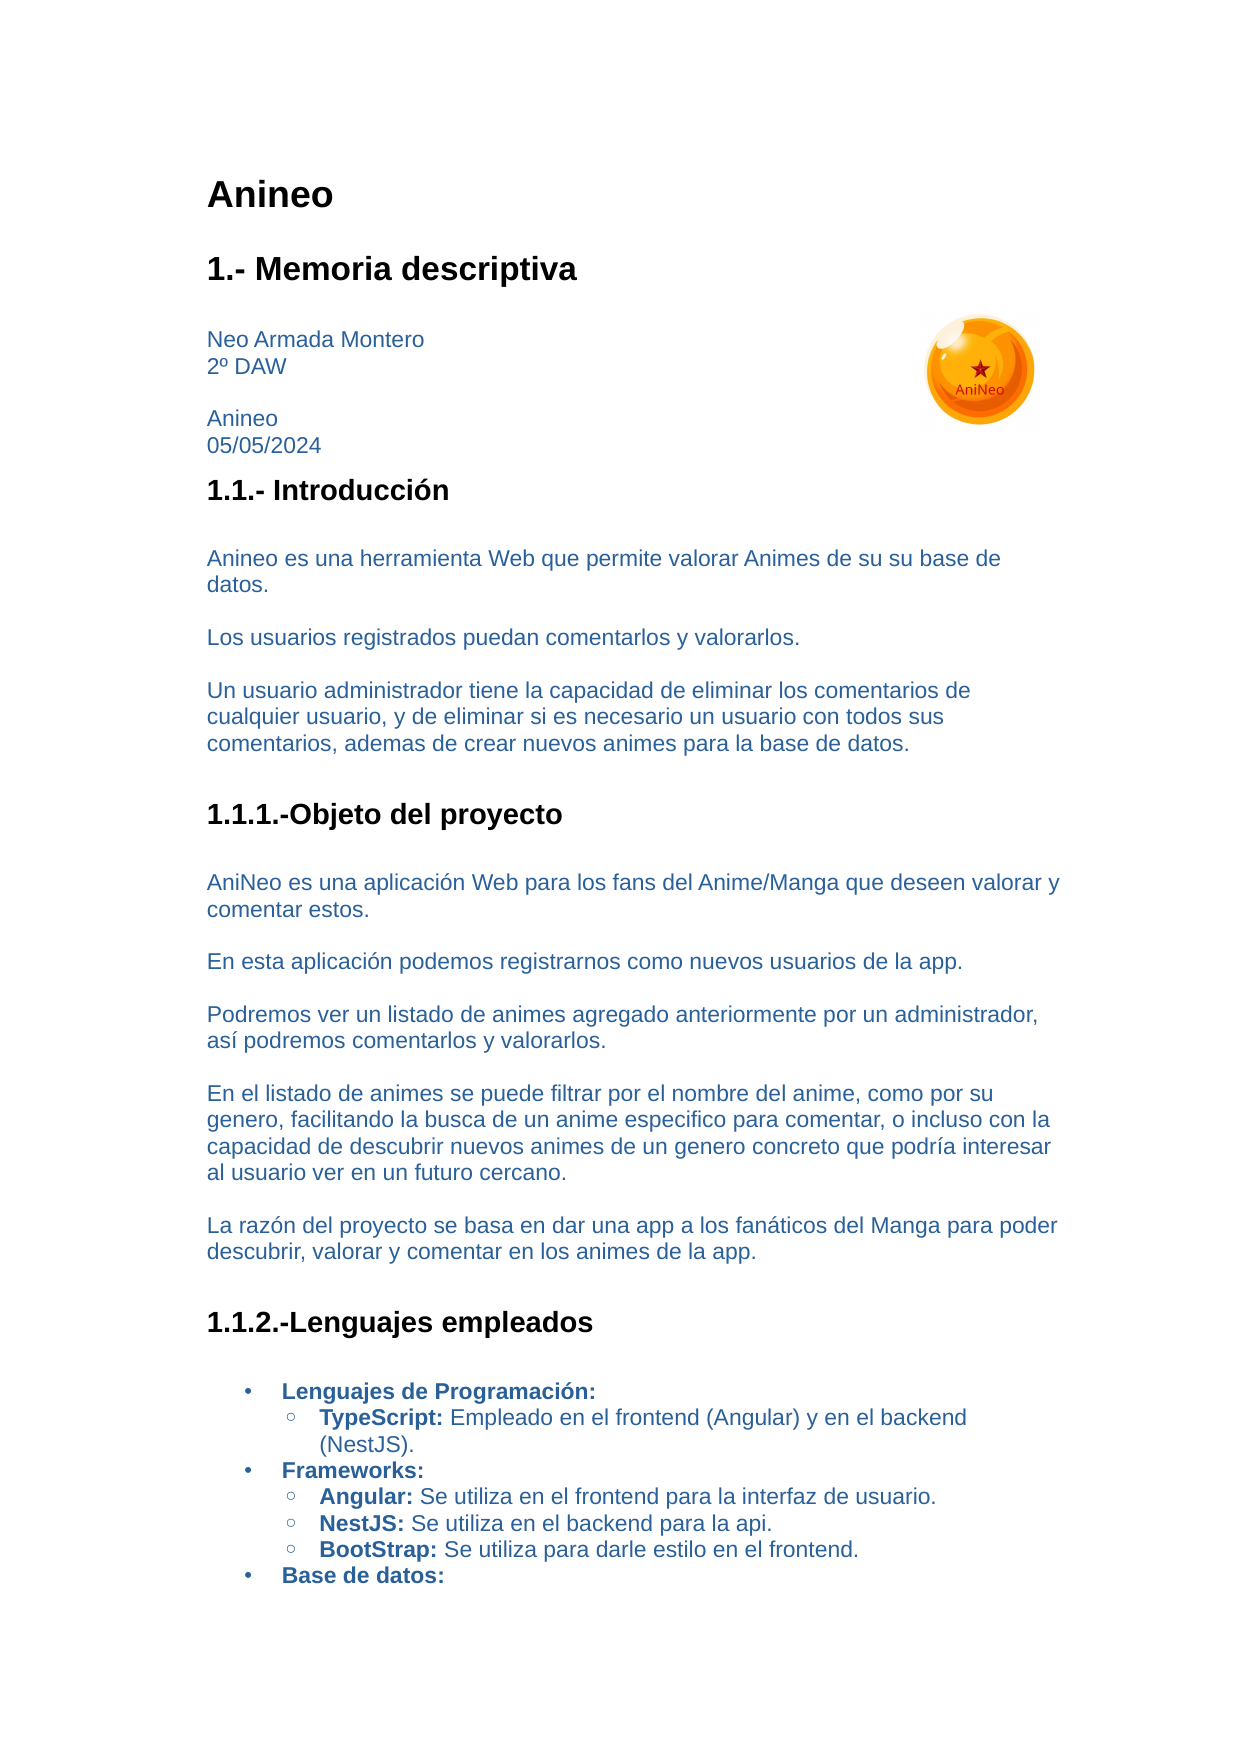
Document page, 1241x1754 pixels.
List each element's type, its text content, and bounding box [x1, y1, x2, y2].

text Podremos ver un listado de animes agregado anteriormente por un administrador, así podremos comentarlos y valorarlos. [207, 1001, 1063, 1054]
list Angular: Se utiliza en el frontend para la interfaz de usuario. [282, 1483, 1063, 1510]
list NestJS: Se utiliza en el backend para la api. [282, 1510, 1063, 1536]
text Anineo [207, 405, 913, 432]
list BootStrap: Se utiliza para darle estilo en el frontend. [282, 1536, 1063, 1562]
text [1051, 353, 1063, 379]
subtitle 1.- Memoria descriptiva [207, 249, 1063, 287]
subtitle 1.1.2.-Lenguajes empleados [207, 1306, 1063, 1339]
list TypeScript: Empleado en el frontend (Angular) y en el backend (NestJS). [282, 1404, 1063, 1457]
list Base de datos: [244, 1562, 1063, 1589]
picture [913, 305, 1051, 443]
text [1051, 405, 1063, 432]
subtitle 1.1.- Introducción [207, 473, 1063, 506]
text En esta aplicación podemos registrarnos como nuevos usuarios de la app. [207, 948, 1063, 975]
subtitle Anineo [207, 173, 1063, 216]
text Un usuario administrador tiene la capacidad de eliminar los comentarios de cualquier usuario, y de eliminar si es necesario un usuario con todos sus comentarios, ademas de crear nuevos animes para la base de datos. [207, 677, 1063, 756]
text AniNeo es una aplicación Web para los fans del Anime/Manga que deseen valorar y comentar estos. [207, 869, 1063, 922]
text Anineo es una herramienta Web que permite valorar Animes de su su base de datos. [207, 545, 1063, 598]
text Neo Armada Montero [207, 326, 913, 353]
text En el listado de animes se puede filtrar por el nombre del anime, como por su genero, facilitando la busca de un anime especifico para comentar, o incluso con la capacidad de descubrir nuevos animes de un genero concreto que podría interesar al usuario ver en un futuro cercano. [207, 1080, 1063, 1186]
text 05/05/2024 [207, 432, 1063, 458]
text 2º DAW [207, 353, 913, 379]
subtitle 1.1.1.-Objeto del proyecto [207, 797, 1063, 830]
list Frameworks: [244, 1457, 1063, 1483]
text La razón del proyecto se basa en dar una app a los fanáticos del Manga para poder descubrir, valorar y comentar en los animes de la app. [207, 1212, 1063, 1264]
text Los usuarios registrados puedan comentarlos y valorarlos. [207, 624, 1063, 651]
list Lenguajes de Programación: [244, 1378, 1063, 1404]
